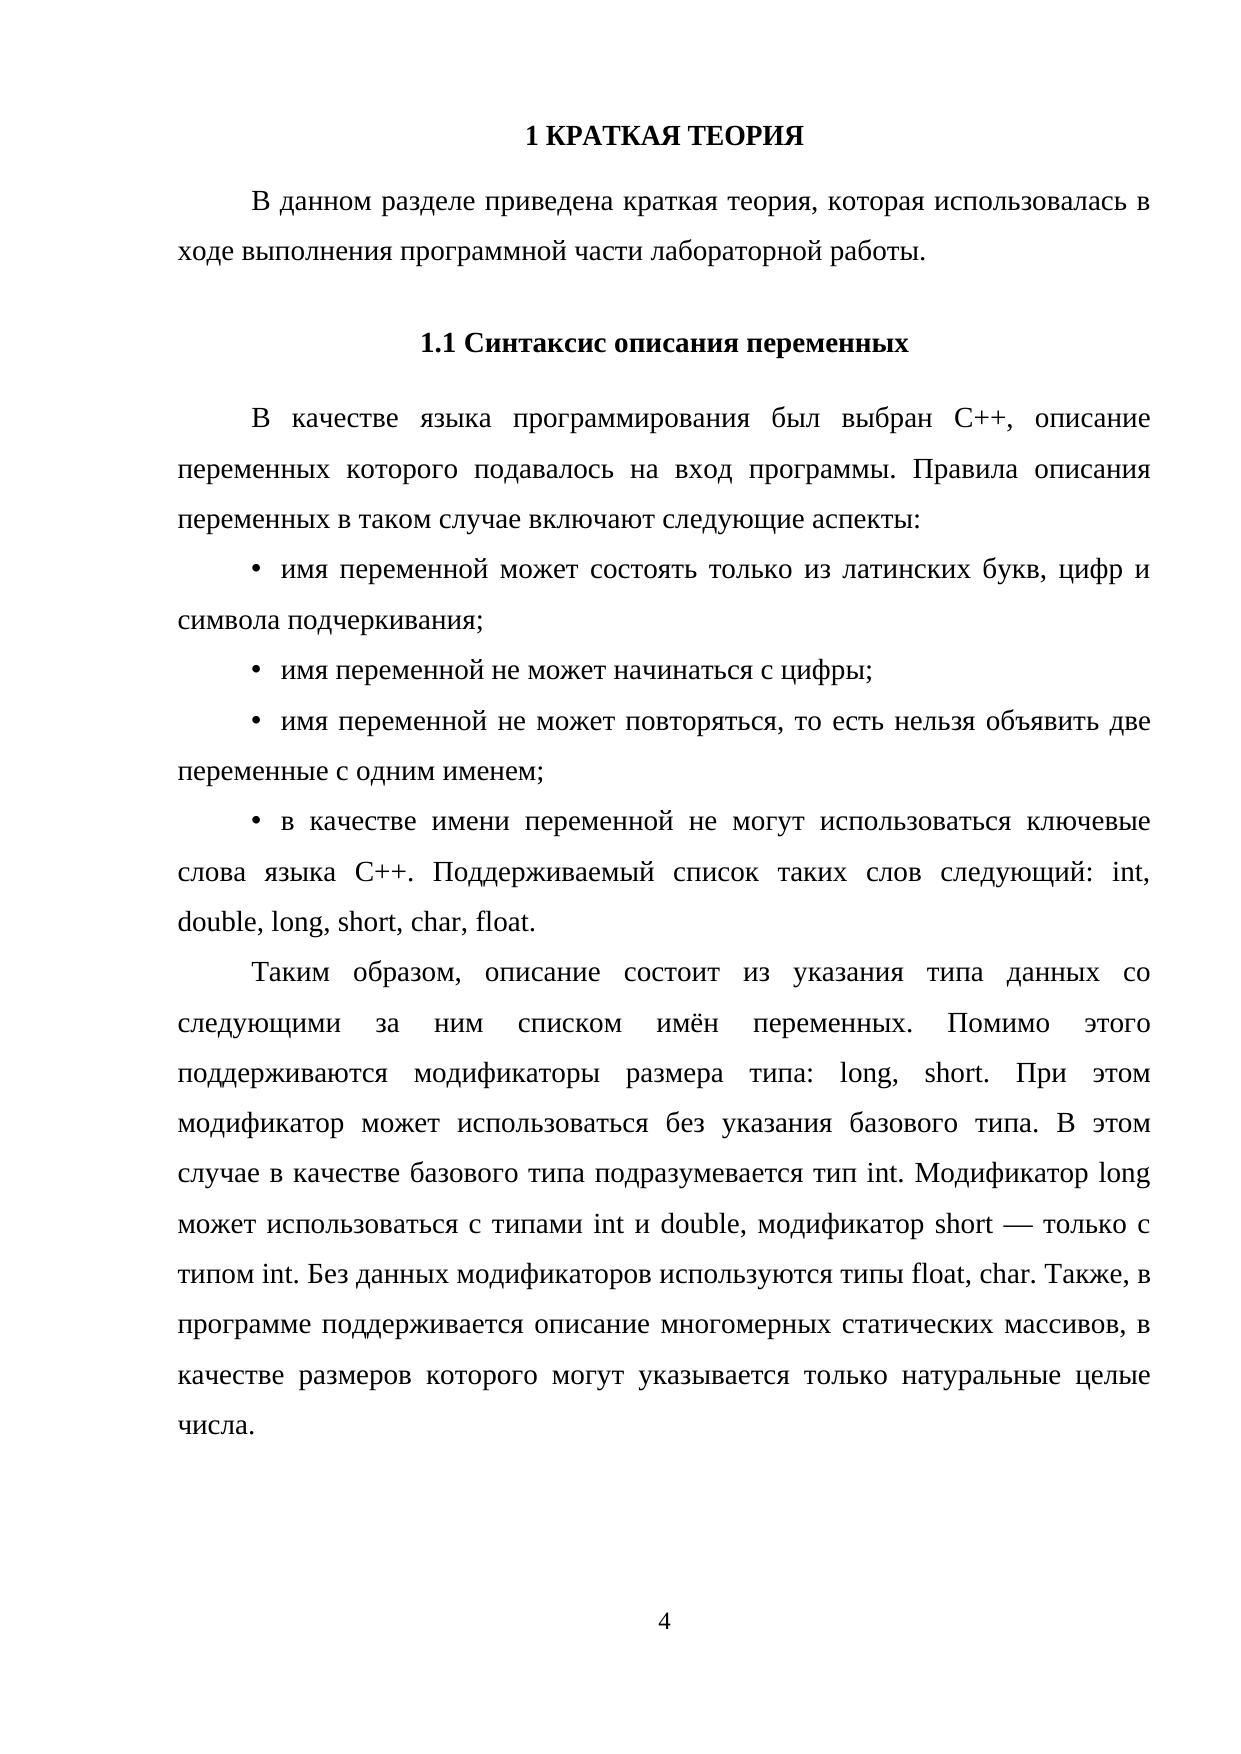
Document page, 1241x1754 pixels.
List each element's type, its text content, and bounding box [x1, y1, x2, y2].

list в качестве имени переменной не могут использоваться ключевые слова языка C++. Поддерживаемый список таких слов следующий: int, double, long, short, char, float. [177, 803, 1152, 938]
text В данном разделе приведена краткая теория, которая использовалась в ходе выполнения программной части лабораторной работы. [177, 183, 1152, 267]
list имя переменной может состоять только из латинских букв, цифр и символа подчеркивания; [177, 551, 1152, 635]
text Таким образом, описание состоит из указания типа данных со следующими за ним списком имён переменных. Помимо этого поддерживаются модификаторы размера типа: long, short. При этом модификатор может использоваться без указания базового типа. В этом случае в качестве базового типа подразумевается тип int. Модификатор long может использоваться с типами int и double, модификатор short — только с типом int. Без данных модификаторов используются типы float, char. Также, в программе поддерживается описание многомерных статических массивов, в качестве размеров которого могут указывается только натуральные целые числа. [177, 954, 1152, 1441]
subtitle 1.1 Синтаксис описания переменных [177, 325, 1152, 359]
list имя переменной не может начинаться с цифры; [177, 652, 1152, 686]
subtitle 1 Краткая теория [177, 118, 1152, 152]
list имя переменной не может повторяться, то есть нельзя объявить две переменные с одним именем; [177, 703, 1152, 787]
text В качестве языка программирования был выбран С++, описание переменных которого подавалось на вход программы. Правила описания переменных в таком случае включают следующие аспекты: [177, 401, 1152, 535]
